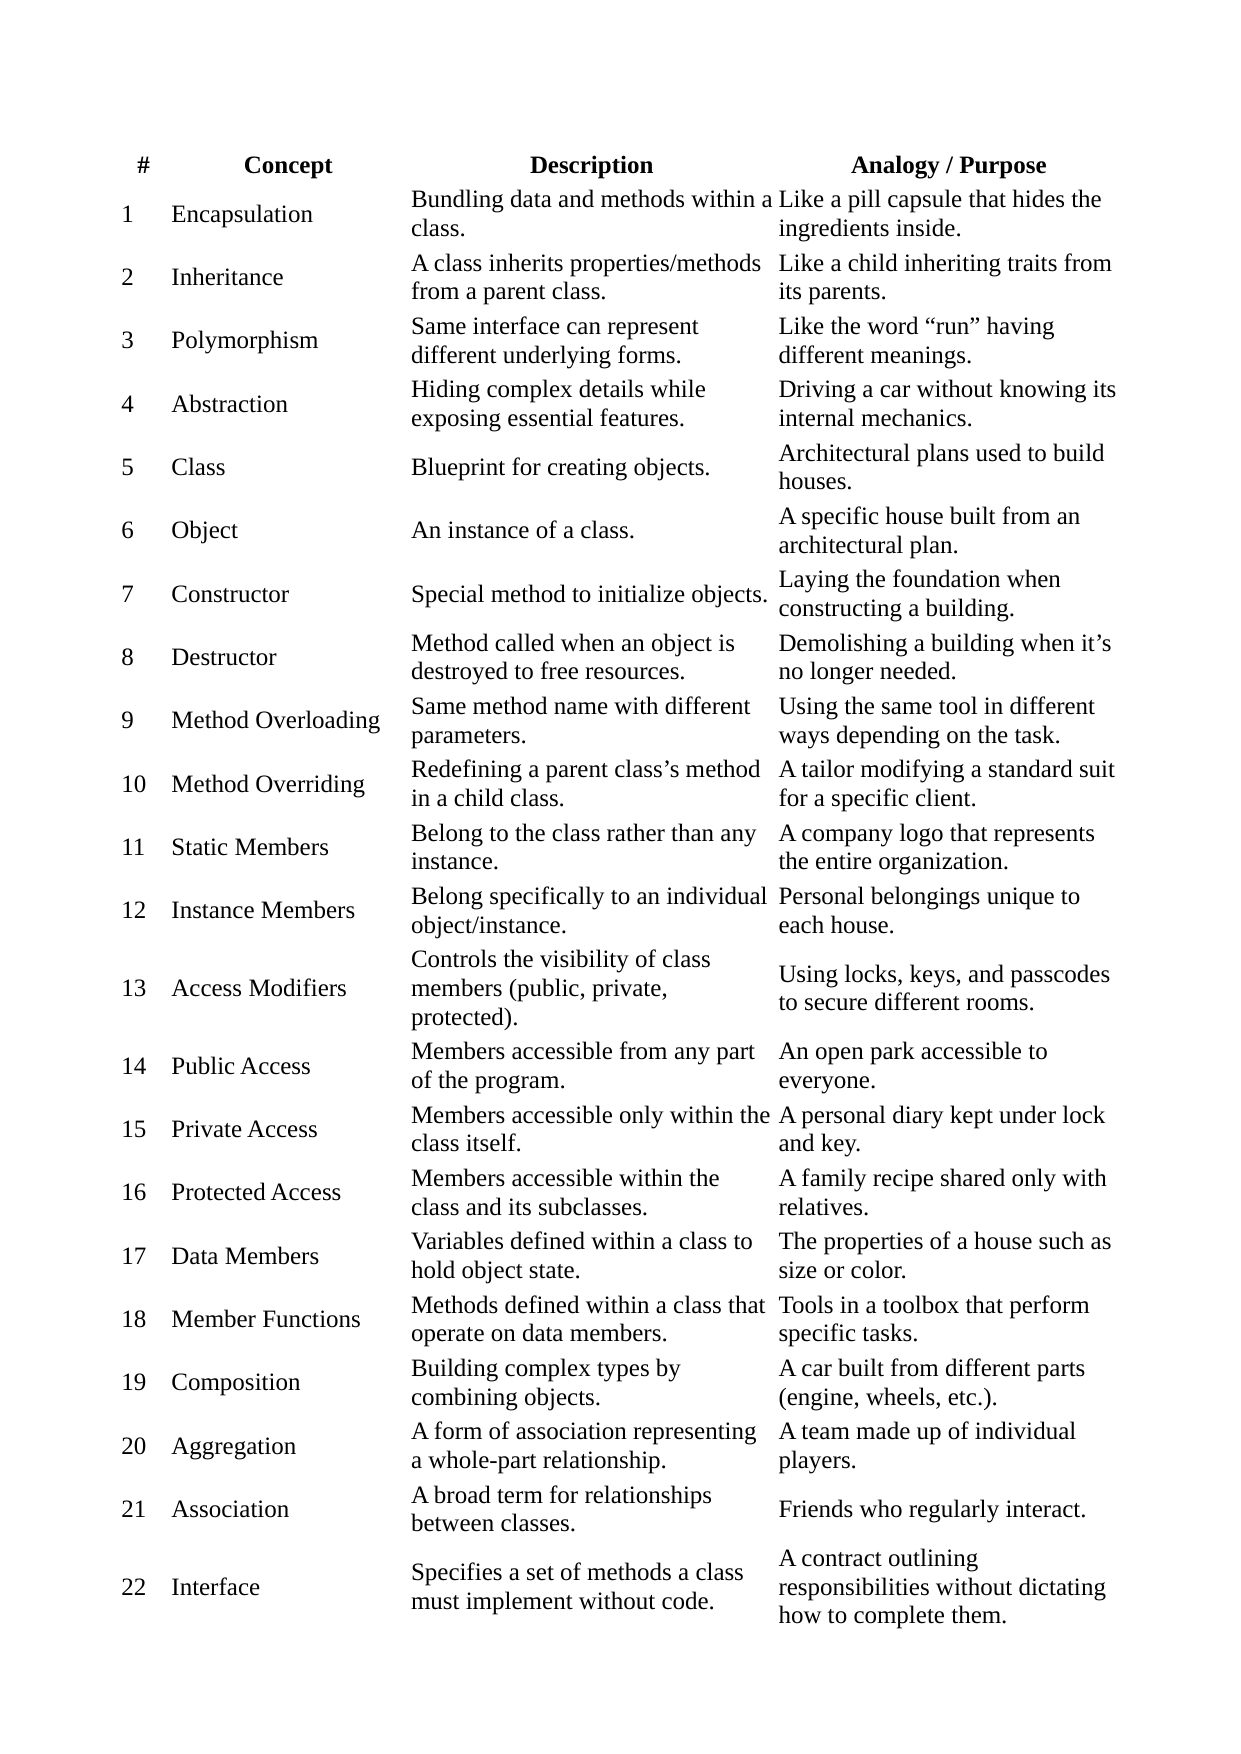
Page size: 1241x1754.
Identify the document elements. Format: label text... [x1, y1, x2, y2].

table_cell Using the same tool in different ways depending on the task. [775, 688, 1122, 751]
table_cell Members accessible from any part of the program. [408, 1034, 775, 1097]
table_cell Private Access [168, 1097, 408, 1160]
table_cell A company logo that represents the entire organization. [775, 815, 1122, 878]
table_cell Protected Access [168, 1160, 408, 1223]
table_cell Inheritance [168, 245, 408, 308]
table_cell Blueprint for creating objects. [408, 435, 775, 498]
table_cell Methods defined within a class that operate on data members. [408, 1287, 775, 1350]
table_cell 6 [118, 498, 168, 561]
table_cell 20 [118, 1414, 168, 1477]
table_cell Aggregation [168, 1414, 408, 1477]
table_cell Abstraction [168, 371, 408, 435]
table_header Analogy / Purpose [775, 147, 1122, 181]
table_cell A broad term for relationships between classes. [408, 1477, 775, 1540]
table_cell 19 [118, 1350, 168, 1413]
table_cell The properties of a house such as size or color. [775, 1224, 1122, 1287]
table_cell 21 [118, 1477, 168, 1540]
table_cell A tailor modifying a standard suit for a specific client. [775, 751, 1122, 815]
table_cell 18 [118, 1287, 168, 1350]
table_cell Association [168, 1477, 408, 1540]
table_cell 9 [118, 688, 168, 751]
table_cell A car built from different parts (engine, wheels, etc.). [775, 1350, 1122, 1413]
table_cell A family recipe shared only with relatives. [775, 1160, 1122, 1223]
table_cell Method Overriding [168, 751, 408, 815]
table_cell Like a pill capsule that hides the ingredients inside. [775, 181, 1122, 245]
table_cell Controls the visibility of class members (public, private, protected). [408, 941, 775, 1033]
table_cell Special method to initialize objects. [408, 561, 775, 625]
table_cell Members accessible only within the class itself. [408, 1097, 775, 1160]
table_cell Belong specifically to an individual object/instance. [408, 878, 775, 941]
table_cell Bundling data and methods within a class. [408, 181, 775, 245]
table_cell Variables defined within a class to hold object state. [408, 1224, 775, 1287]
table_cell Interface [168, 1540, 408, 1632]
table_cell A form of association representing a whole-part relationship. [408, 1414, 775, 1477]
table_cell Building complex types by combining objects. [408, 1350, 775, 1413]
table_cell Redefining a parent class’s method in a child class. [408, 751, 775, 815]
table_cell Member Functions [168, 1287, 408, 1350]
table_cell Composition [168, 1350, 408, 1413]
table_cell Data Members [168, 1224, 408, 1287]
table_cell 17 [118, 1224, 168, 1287]
table_cell Belong to the class rather than any instance. [408, 815, 775, 878]
table_cell Hiding complex details while exposing essential features. [408, 371, 775, 435]
table_header Description [408, 147, 775, 181]
table_cell 4 [118, 371, 168, 435]
table_cell 16 [118, 1160, 168, 1223]
table_cell Destructor [168, 625, 408, 688]
table_cell An open park accessible to everyone. [775, 1034, 1122, 1097]
table_cell Constructor [168, 561, 408, 625]
table_cell 13 [118, 941, 168, 1033]
table_cell Architectural plans used to build houses. [775, 435, 1122, 498]
table_cell Same interface can represent different underlying forms. [408, 308, 775, 371]
table_cell 3 [118, 308, 168, 371]
table_cell Using locks, keys, and passcodes to secure different rooms. [775, 941, 1122, 1033]
table_cell A specific house built from an architectural plan. [775, 498, 1122, 561]
table_cell A class inherits properties/methods from a parent class. [408, 245, 775, 308]
table_cell Like the word “run” having different meanings. [775, 308, 1122, 371]
table_cell Object [168, 498, 408, 561]
table_cell Method Overloading [168, 688, 408, 751]
table_cell Method called when an object is destroyed to free resources. [408, 625, 775, 688]
table_cell Personal belongings unique to each house. [775, 878, 1122, 941]
table_cell Laying the foundation when constructing a building. [775, 561, 1122, 625]
table_cell 11 [118, 815, 168, 878]
table_cell 2 [118, 245, 168, 308]
table_cell Specifies a set of methods a class must implement without code. [408, 1540, 775, 1632]
table_cell 10 [118, 751, 168, 815]
table_cell 12 [118, 878, 168, 941]
table_cell 8 [118, 625, 168, 688]
table_cell 15 [118, 1097, 168, 1160]
table_header Concept [168, 147, 408, 181]
table_cell Same method name with different parameters. [408, 688, 775, 751]
table_cell A contract outlining responsibilities without dictating how to complete them. [775, 1540, 1122, 1632]
table_cell Class [168, 435, 408, 498]
table_cell Tools in a toolbox that perform specific tasks. [775, 1287, 1122, 1350]
table_cell A personal diary kept under lock and key. [775, 1097, 1122, 1160]
table_cell 5 [118, 435, 168, 498]
table_cell Access Modifiers [168, 941, 408, 1033]
table_cell 7 [118, 561, 168, 625]
table_header # [118, 147, 168, 181]
table_cell Polymorphism [168, 308, 408, 371]
table_cell A team made up of individual players. [775, 1414, 1122, 1477]
table_cell An instance of a class. [408, 498, 775, 561]
table_cell Members accessible within the class and its subclasses. [408, 1160, 775, 1223]
table_cell 1 [118, 181, 168, 245]
table_cell Friends who regularly interact. [775, 1477, 1122, 1540]
table_cell Encapsulation [168, 181, 408, 245]
table_cell Driving a car without knowing its internal mechanics. [775, 371, 1122, 435]
table_cell Instance Members [168, 878, 408, 941]
table_cell Demolishing a building when it’s no longer needed. [775, 625, 1122, 688]
table_cell Static Members [168, 815, 408, 878]
table_cell Like a child inheriting traits from its parents. [775, 245, 1122, 308]
table_cell 22 [118, 1540, 168, 1632]
table_cell 14 [118, 1034, 168, 1097]
table_cell Public Access [168, 1034, 408, 1097]
